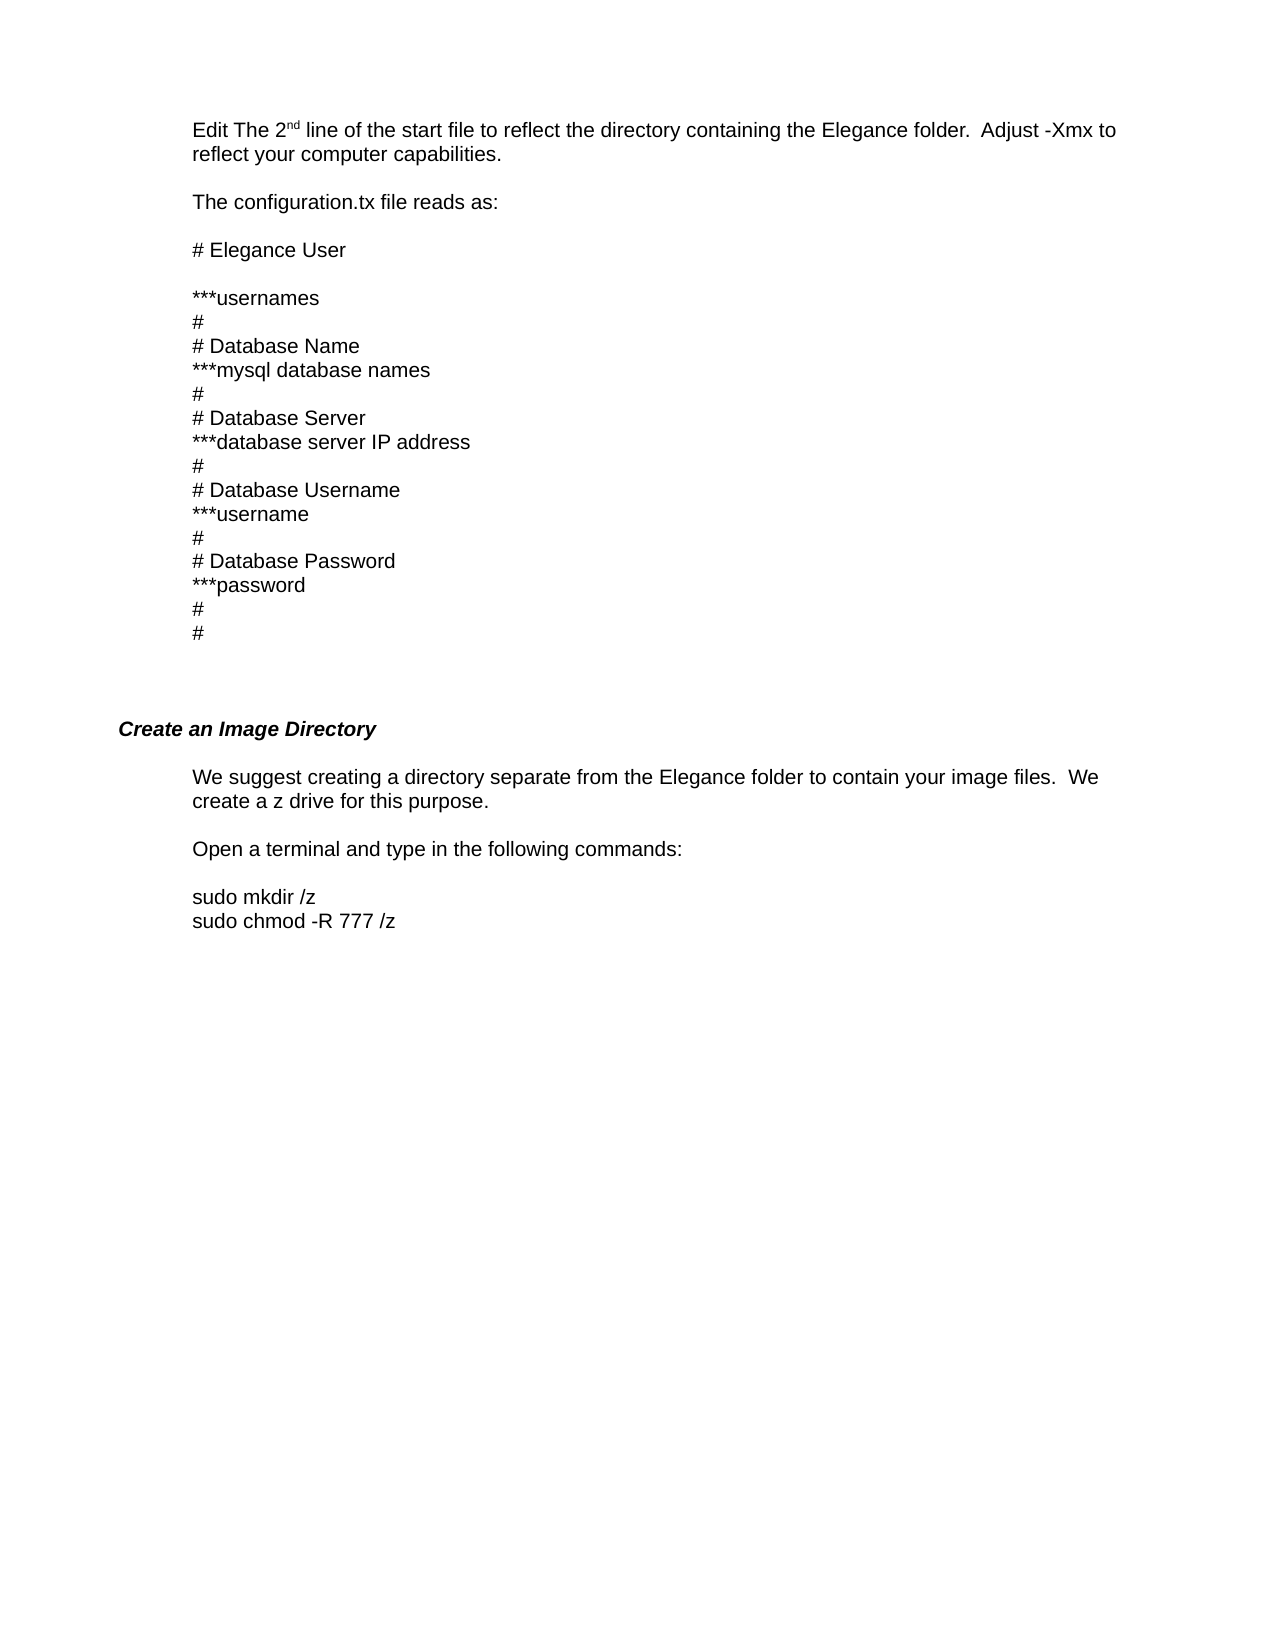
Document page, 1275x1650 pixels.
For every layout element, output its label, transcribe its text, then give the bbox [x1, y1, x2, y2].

text # Database Server [118, 406, 1157, 429]
text ***mysql database names [118, 358, 1157, 382]
text # [118, 453, 1157, 477]
text Create an Image Directory [118, 717, 1157, 741]
text # Database Name [118, 334, 1157, 358]
text ***password [118, 573, 1157, 597]
text The configuration.tx file reads as: [118, 190, 1157, 214]
text # [118, 597, 1157, 621]
text sudo mkdir /z [118, 885, 1157, 909]
text # Database Username [118, 477, 1157, 501]
text # [118, 310, 1157, 334]
text sudo chmod -R 777 /z [118, 909, 1157, 933]
text ***usernames [118, 286, 1157, 310]
text # [118, 382, 1157, 406]
text # [118, 525, 1157, 549]
text Edit The 2nd line of the start file to reflect the directory containing the Elegance folder. Adjust -Xmx to reflect your computer capabilities. [118, 118, 1157, 166]
text # Elegance User [118, 238, 1157, 262]
text Open a terminal and type in the following commands: [118, 837, 1157, 861]
text We suggest creating a directory separate from the Elegance folder to contain your image files. We create a z drive for this purpose. [118, 765, 1157, 813]
text ***database server IP address [118, 429, 1157, 453]
text # Database Password [118, 549, 1157, 573]
text ***username [118, 501, 1157, 525]
text # [118, 621, 1157, 645]
